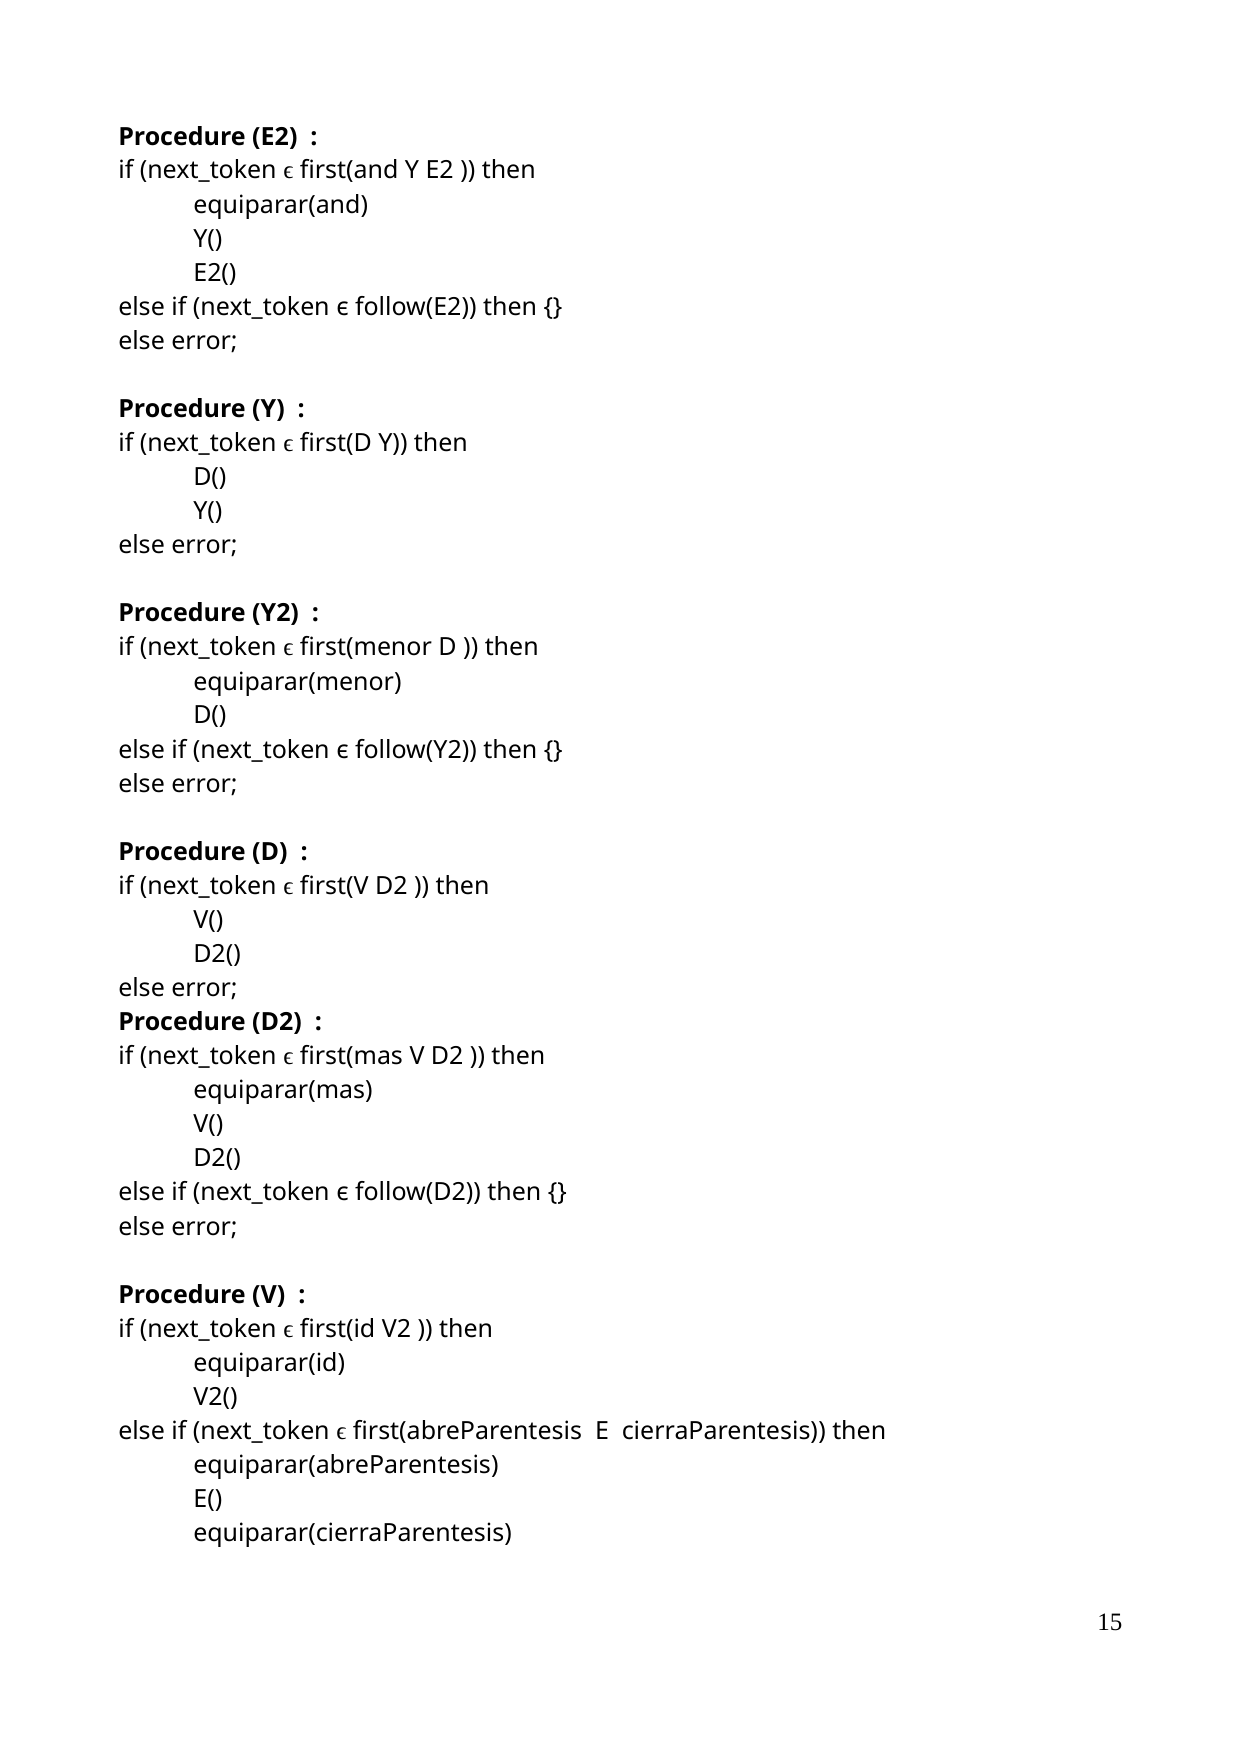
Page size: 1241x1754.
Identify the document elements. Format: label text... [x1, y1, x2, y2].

text D() [118, 459, 1122, 493]
text if (next_token ϵ first(id V2 )) then [118, 1310, 1122, 1344]
text Y() [118, 493, 1122, 527]
text equiparar(mas) [118, 1072, 1122, 1106]
text if (next_token ϵ first(menor D )) then [118, 629, 1122, 663]
text V2() [118, 1378, 1122, 1412]
text equiparar(and) [118, 186, 1122, 220]
text Procedure (Y2) : [118, 595, 1122, 629]
text Procedure (V) : [118, 1276, 1122, 1310]
text else if (next_token ϵ first(abreParentesis E cierraParentesis)) then [118, 1412, 1122, 1447]
text V() [118, 902, 1122, 936]
text Y() [118, 220, 1122, 254]
text else error; [118, 1208, 1122, 1242]
text if (next_token ϵ first(D Y)) then [118, 425, 1122, 459]
text if (next_token ϵ first(and Y E2 )) then [118, 152, 1122, 186]
text equiparar(id) [118, 1344, 1122, 1378]
text else error; [118, 765, 1122, 799]
text D2() [118, 1140, 1122, 1174]
text equiparar(cierraParentesis) [118, 1515, 1122, 1549]
text else error; [118, 322, 1122, 357]
text else if (next_token ϵ follow(D2)) then {} [118, 1174, 1122, 1208]
text E2() [118, 254, 1122, 288]
text else if (next_token ϵ follow(E2)) then {} [118, 288, 1122, 322]
text equiparar(abreParentesis) [118, 1447, 1122, 1481]
text V() [118, 1106, 1122, 1140]
text Procedure (E2) : [118, 118, 1122, 152]
text D2() [118, 936, 1122, 970]
text if (next_token ϵ first(V D2 )) then [118, 867, 1122, 902]
text D() [118, 697, 1122, 731]
text Procedure (D) : [118, 833, 1122, 867]
text if (next_token ϵ first(mas V D2 )) then [118, 1038, 1122, 1072]
text E() [118, 1481, 1122, 1515]
text equiparar(menor) [118, 663, 1122, 697]
text Procedure (Y) : [118, 391, 1122, 425]
text Procedure (D2) : [118, 1004, 1122, 1038]
text else error; [118, 527, 1122, 561]
text else if (next_token ϵ follow(Y2)) then {} [118, 731, 1122, 765]
text else error; [118, 970, 1122, 1004]
